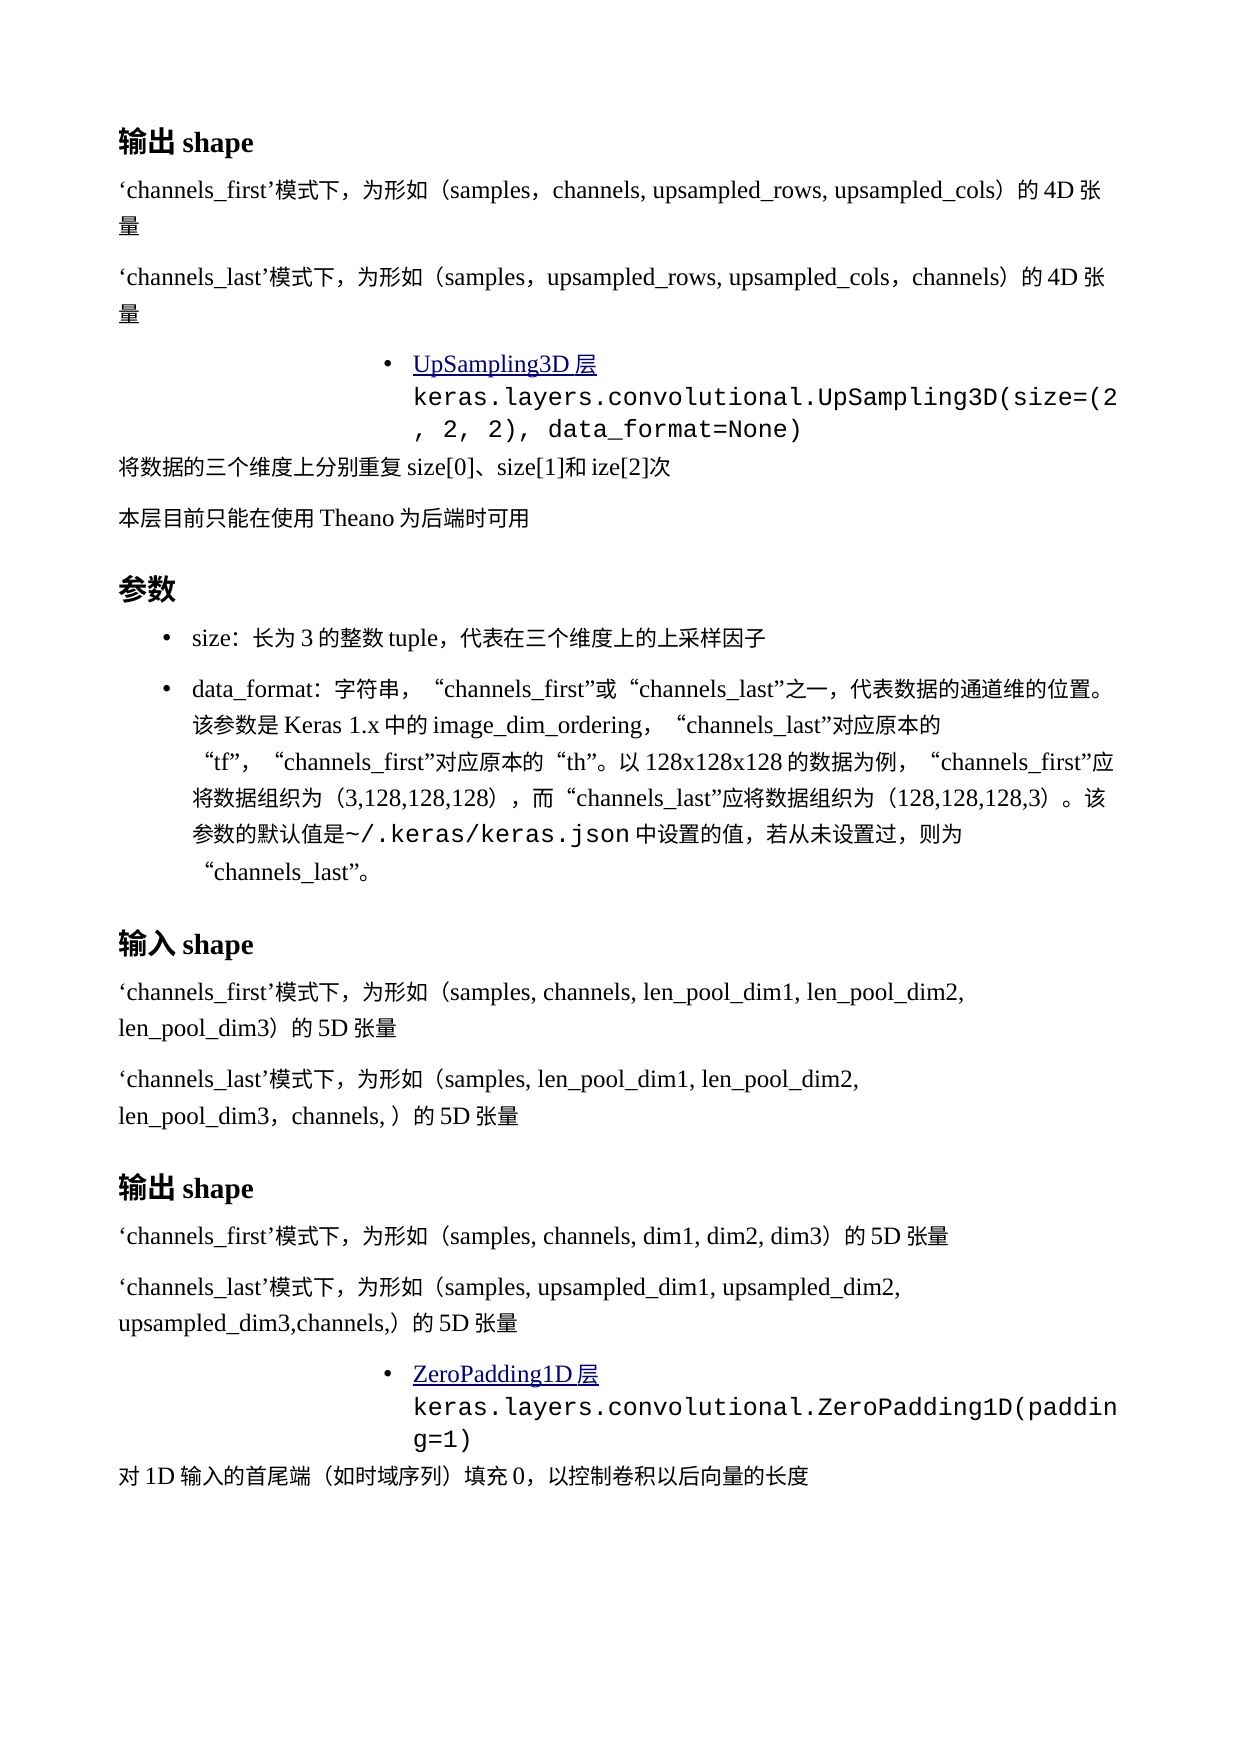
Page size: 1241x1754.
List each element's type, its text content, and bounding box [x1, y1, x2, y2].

text ‘channels_first’模式下，为形如（samples, channels, dim1, dim2, dim3）的5D张量 [118, 1219, 1122, 1251]
subtitle 输出shape [118, 1164, 1122, 1207]
text ‘channels_last’模式下，为形如（samples, len_pool_dim1, len_pool_dim2, len_pool_dim3，channels, ）的5D张量 [118, 1062, 1122, 1130]
text ‘channels_first’模式下，为形如（samples, channels, len_pool_dim1, len_pool_dim2, len_pool_dim3）的5D张量 [118, 975, 1122, 1043]
text ‘channels_last’模式下，为形如（samples，upsampled_rows, upsampled_cols，channels）的4D张量 [118, 260, 1122, 328]
subtitle 输出shape [118, 118, 1122, 160]
text ‘channels_last’模式下，为形如（samples, upsampled_dim1, upsampled_dim2, upsampled_dim3,channels,）的5D张量 [118, 1270, 1122, 1338]
text 对1D输入的首尾端（如时域序列）填充0，以控制卷积以后向量的长度 [118, 1459, 1122, 1491]
subtitle 参数 [118, 566, 1122, 608]
list ZeroPadding1D层 keras.layers.convolutional.ZeroPadding1D(padding=1) [383, 1357, 1122, 1455]
text 本层目前只能在使用Theano为后端时可用 [118, 501, 1122, 532]
text 将数据的三个维度上分别重复size[0]、size[1]和ize[2]次 [118, 449, 1122, 481]
list data_format：字符串，“channels_first”或“channels_last”之一，代表数据的通道维的位置。该参数是Keras 1.x中的image_dim_ordering，“channels_last”对应原本的“tf”，“channels_first”对应原本的“th”。以128x128x128的数据为例，“channels_first”应将数据组织为（3,128,128,128），而“channels_last”应将数据组织为（128,128,128,3）。该参数的默认值是~/.keras/keras.json中设置的值，若从未设置过，则为“channels_last”。 [162, 672, 1122, 886]
subtitle 输入shape [118, 920, 1122, 963]
text ‘channels_first’模式下，为形如（samples，channels, upsampled_rows, upsampled_cols）的4D张量 [118, 173, 1122, 241]
list size：长为3的整数tuple，代表在三个维度上的上采样因子 [162, 621, 1122, 652]
list UpSampling3D层 keras.layers.convolutional.UpSampling3D(size=(2, 2, 2), data_format=None) [383, 347, 1122, 445]
